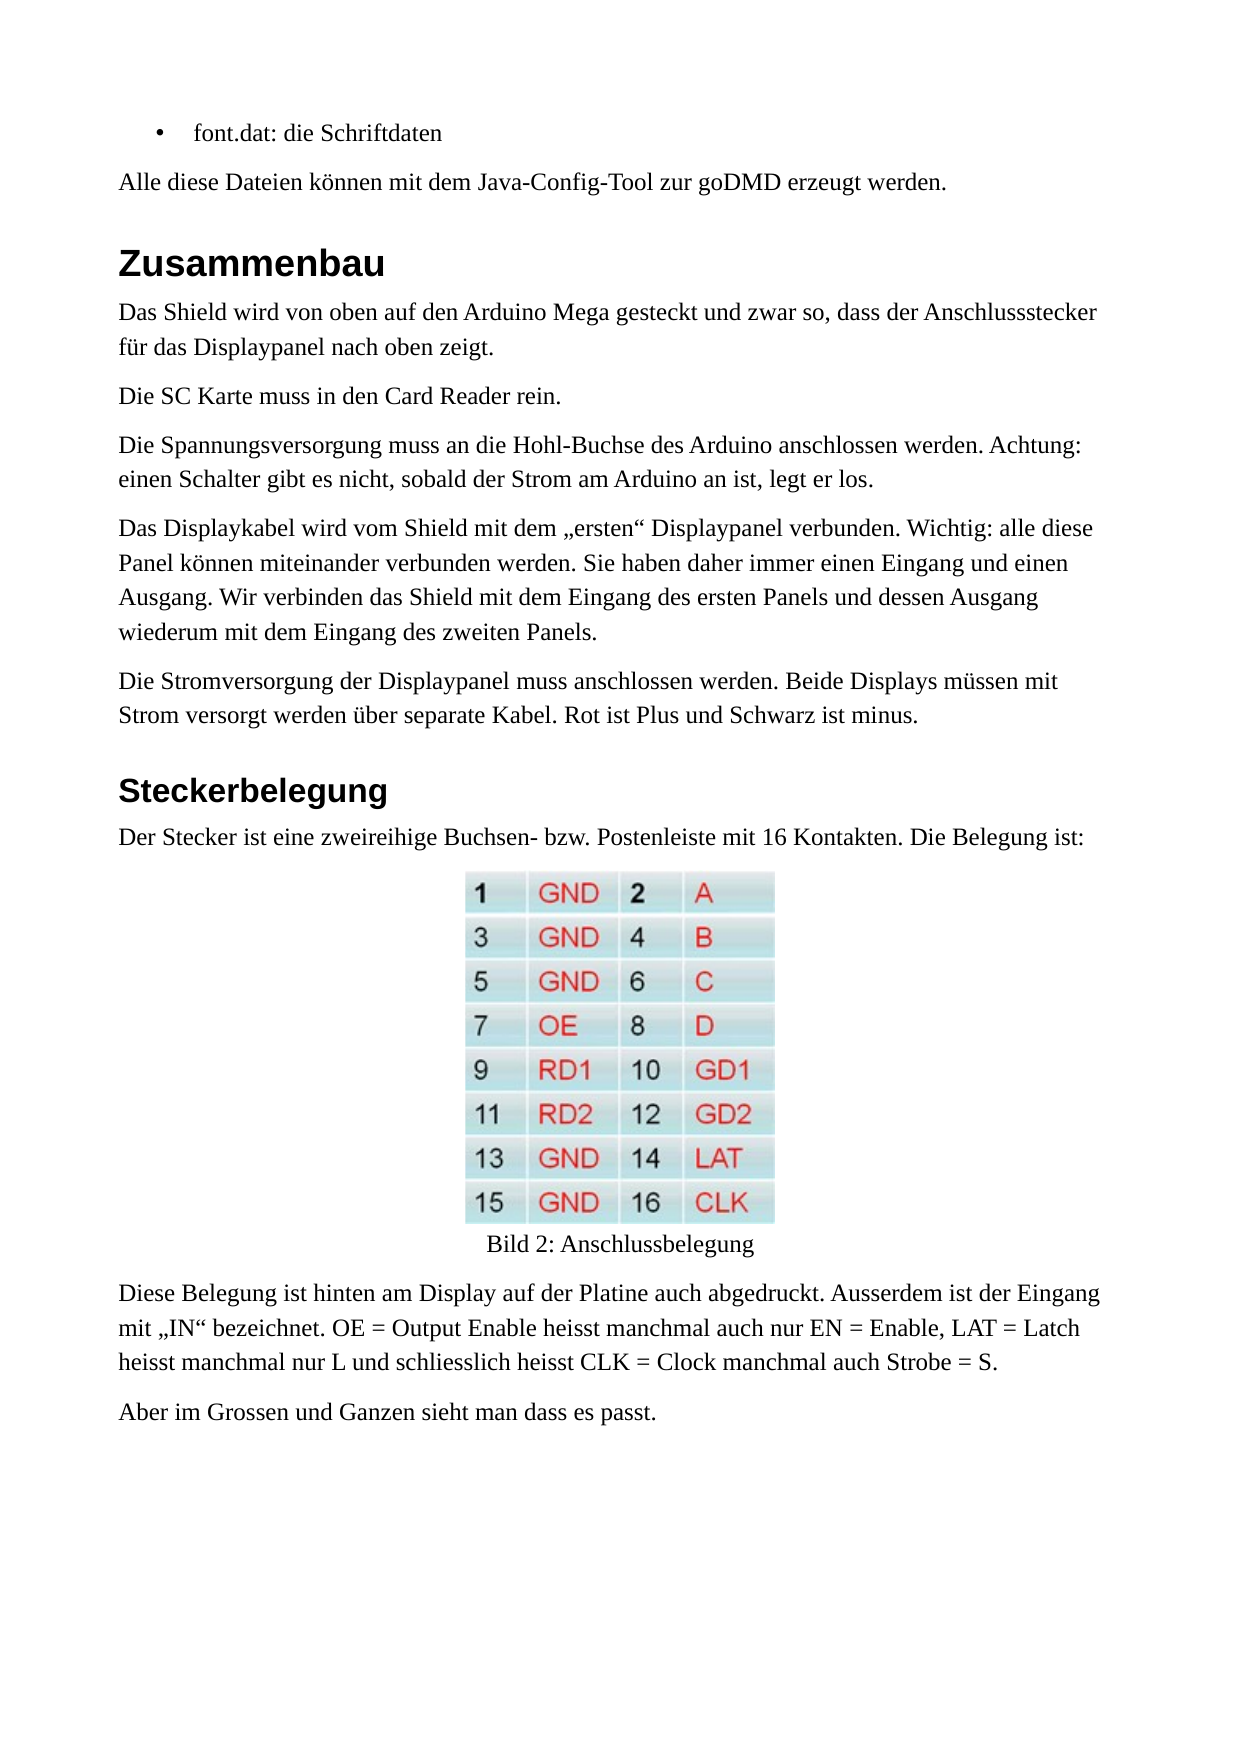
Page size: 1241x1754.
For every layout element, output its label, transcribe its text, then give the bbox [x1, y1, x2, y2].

text Das Shield wird von oben auf den Arduino Mega gesteckt und zwar so, dass der Anschlussstecker für das Displaypanel nach oben zeigt. [118, 297, 1122, 361]
subtitle Zusammenbau [118, 241, 1122, 285]
text Aber im Grossen und Ganzen sieht man dass es passt. [118, 1397, 1122, 1425]
text Der Stecker ist eine zweireihige Buchsen- bzw. Postenleiste mit 16 Kontakten. Die Belegung ist: [118, 822, 1122, 850]
text Die Stromversorgung der Displaypanel muss anschlossen werden. Beide Displays müssen mit Strom versorgt werden über separate Kabel. Rot ist Plus und Schwarz ist minus. [118, 666, 1122, 729]
text Die SC Karte muss in den Card Reader rein. [118, 381, 1122, 410]
text Alle diese Dateien können mit dem Java-Config-Tool zur goDMD erzeugt werden. [118, 167, 1122, 196]
list font.dat: die Schriftdaten [156, 118, 1122, 147]
subtitle Steckerbelegung [118, 770, 1122, 809]
picture [465, 870, 775, 1224]
text Diese Belegung ist hinten am Display auf der Platine auch abgedruckt. Ausserdem ist der Eingang mit „IN“ bezeichnet. OE = Output Enable heisst manchmal auch nur EN = Enable, LAT = Latch heisst manchmal nur L und schliesslich heisst CLK = Clock manchmal auch Strobe = S. [118, 1278, 1122, 1376]
text Bild 2: Anschlussbelegung [118, 871, 1122, 1258]
text Das Displaykabel wird vom Shield mit dem „ersten“ Displaypanel verbunden. Wichtig: alle diese Panel können miteinander verbunden werden. Sie haben daher immer einen Eingang und einen Ausgang. Wir verbinden das Shield mit dem Eingang des ersten Panels und dessen Ausgang wiederum mit dem Eingang des zweiten Panels. [118, 513, 1122, 646]
text Die Spannungsversorgung muss an die Hohl-Buchse des Arduino anschlossen werden. Achtung: einen Schalter gibt es nicht, sobald der Strom am Arduino an ist, legt er los. [118, 430, 1122, 493]
